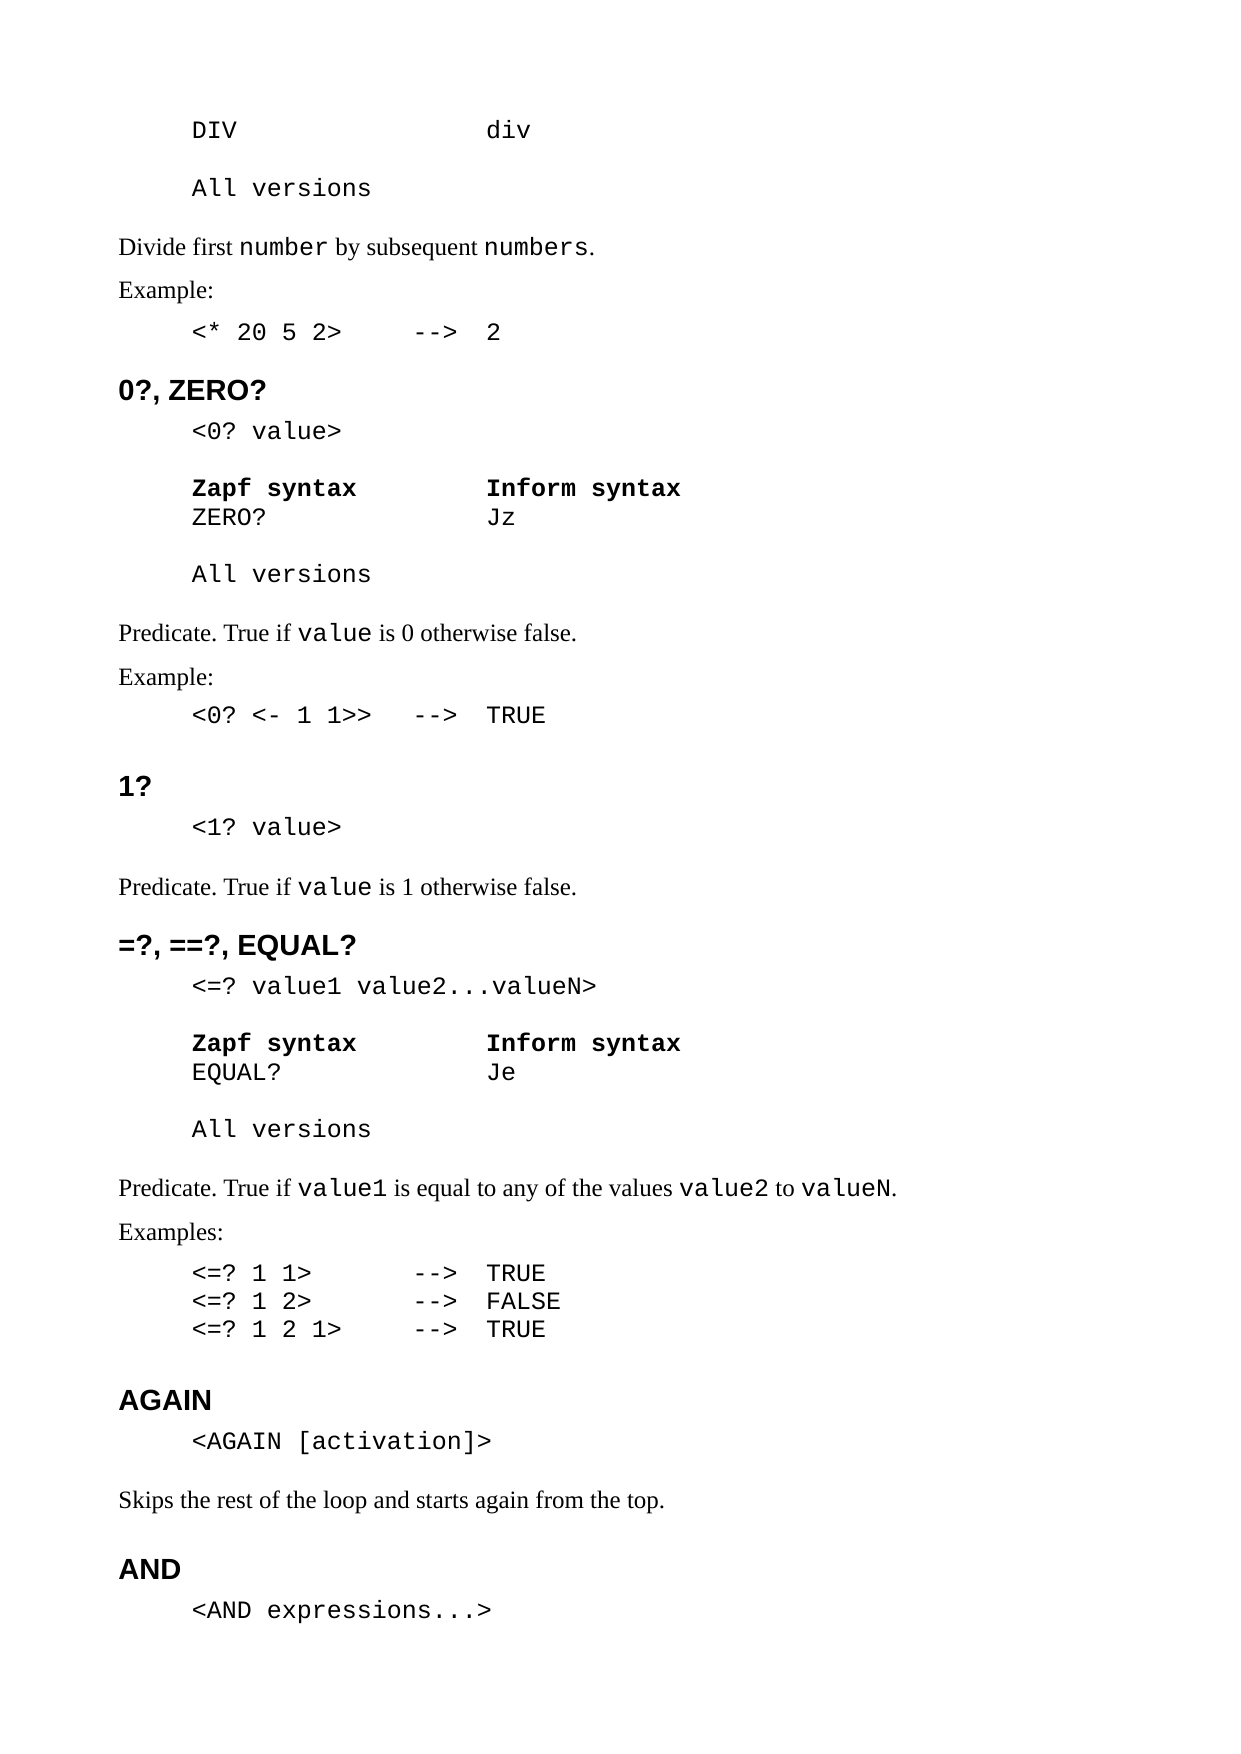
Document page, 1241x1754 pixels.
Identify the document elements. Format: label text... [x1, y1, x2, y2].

text <=? value1 value2...valueN> [192, 974, 1122, 1002]
text <1? value> [192, 815, 1122, 843]
text <0? <- 1 1>> --> TRUE [118, 703, 1122, 731]
text All versions [192, 1116, 1122, 1144]
text Examples: [118, 1217, 1122, 1245]
text Zapf syntax Inform syntax [192, 1031, 1122, 1059]
text ZERO? Jz [192, 504, 1122, 532]
text <=? 1 1> --> TRUE <=? 1 2> --> FALSE <=? 1 2 1> --> TRUE [118, 1258, 1122, 1345]
subtitle 1? [118, 769, 1122, 802]
subtitle =?, ==?, EQUAL? [118, 928, 1122, 961]
text All versions [192, 175, 1122, 203]
subtitle AND [118, 1552, 1122, 1585]
text Predicate. True if value is 0 otherwise false. [118, 618, 1122, 649]
text Predicate. True if value1 is equal to any of the values value2 to valueN. [118, 1173, 1122, 1204]
text Skips the rest of the loop and starts again from the top. [118, 1486, 1122, 1514]
text Example: [118, 276, 1122, 304]
text Example: [118, 662, 1122, 690]
text <AND expressions...> [192, 1598, 1122, 1626]
text Zapf syntax Inform syntax [192, 476, 1122, 504]
text All versions [192, 561, 1122, 589]
text <0? value> [192, 419, 1122, 447]
text <AGAIN [activation]> [192, 1429, 1122, 1457]
text <* 20 5 2> --> 2 [118, 317, 1122, 348]
subtitle AGAIN [118, 1383, 1122, 1416]
text Predicate. True if value is 1 otherwise false. [118, 872, 1122, 903]
subtitle 0?, ZERO? [118, 373, 1122, 406]
text EQUAL? Je [192, 1059, 1122, 1087]
text DIV div [192, 118, 1122, 146]
text Divide first number by subsequent numbers. [118, 232, 1122, 263]
